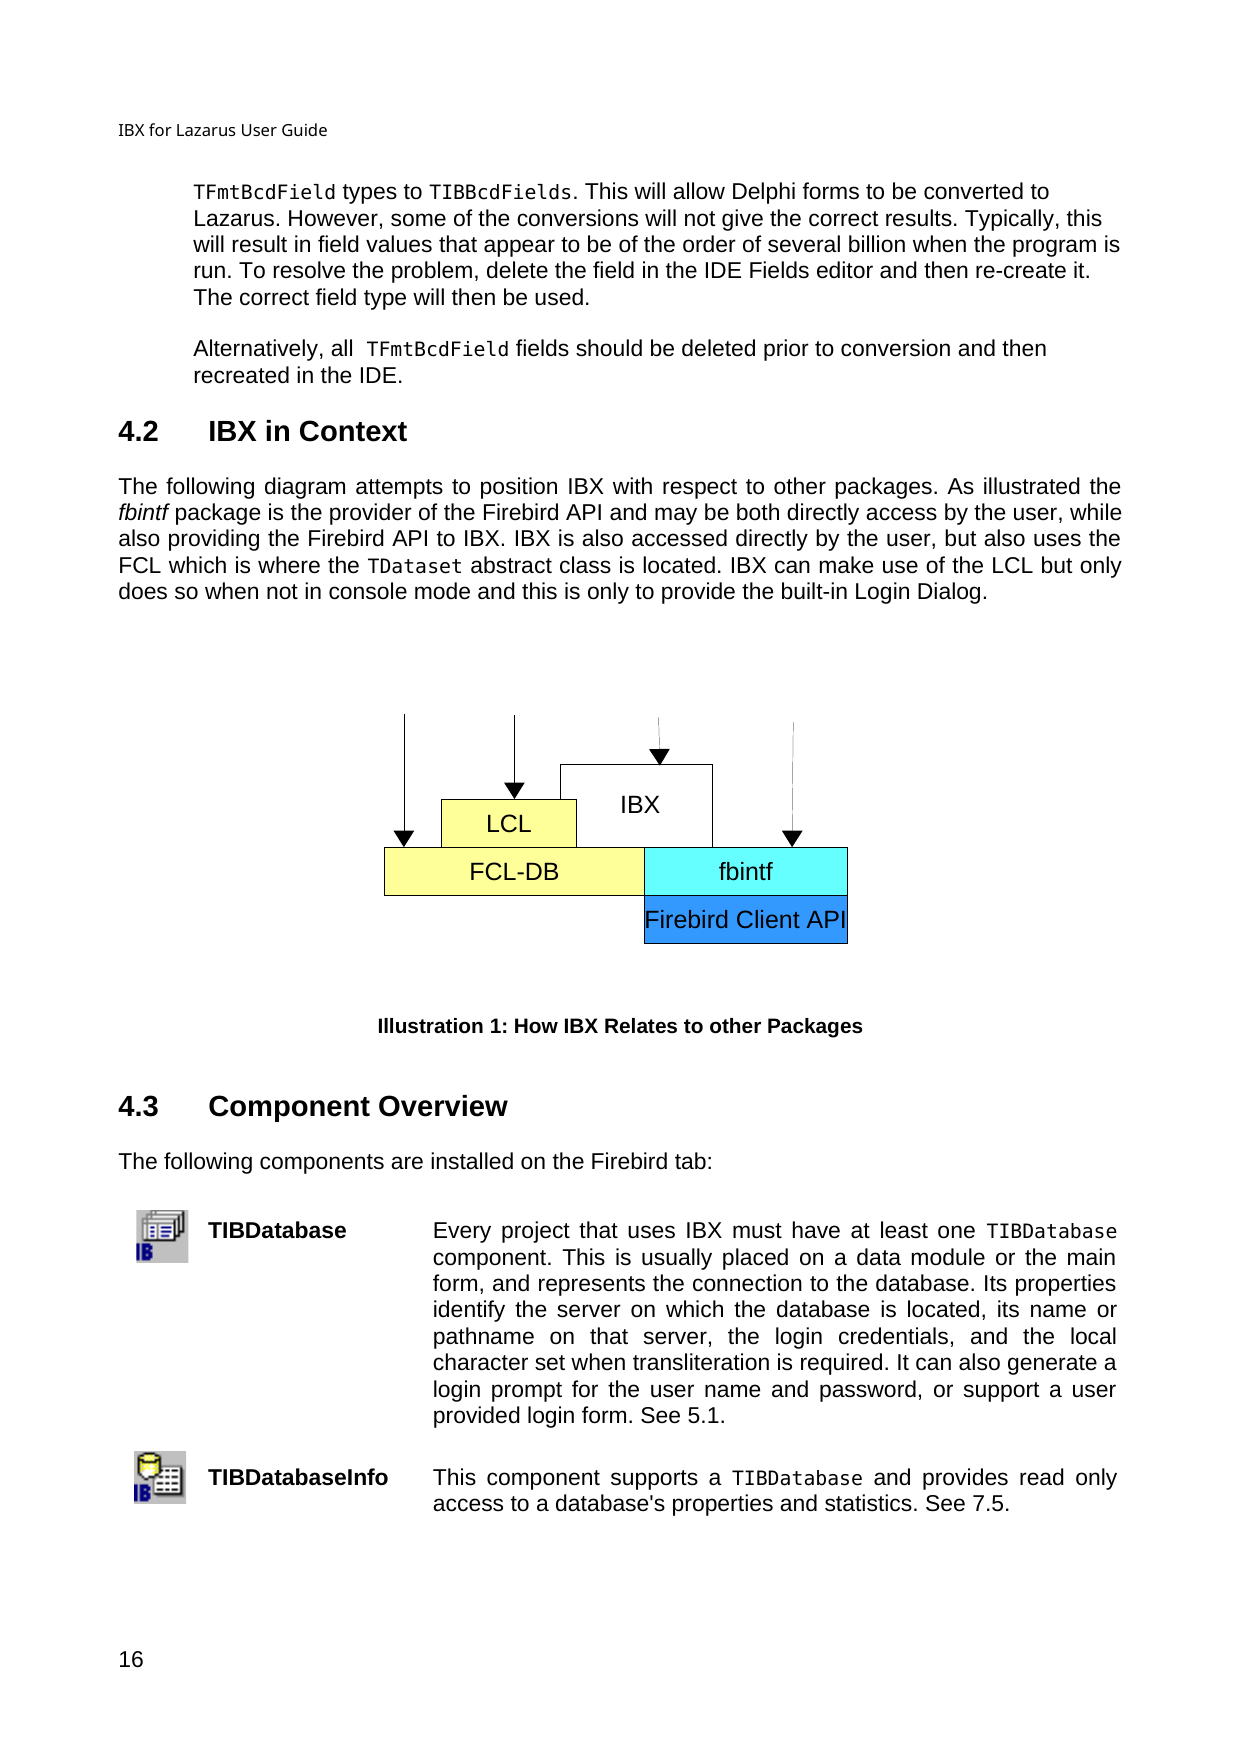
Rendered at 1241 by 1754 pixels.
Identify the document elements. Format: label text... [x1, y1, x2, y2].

table_header [118, 1200, 202, 1446]
list TFmtBcdField types to TIBBcdFields. This will allow Delphi forms to be converted to Lazarus. However, some of the conversions will not give the correct results. Typically, this will result in field values that appear to be of the order of several billion when the program is run. To resolve the problem, delete the field in the IDE Fields editor and then re-create it. The correct field type will then be used. [156, 178, 1122, 310]
subtitle IBX in Context [118, 414, 1122, 447]
text The following components are installed on the Firebird tab: [118, 1148, 1122, 1174]
table_header Every project that uses IBX must have at least one TIBDatabase component. This is usually placed on a data module or the main form, and represents the connection to the database. Its properties identify the server on which the database is located, its name or pathname on that server, the login credentials, and the local character set when transliteration is required. It can also generate a login prompt for the user name and password, or support a user provided login form. See 5.1. [427, 1200, 1123, 1446]
table_cell This component supports a TIBDatabase and provides read only access to a database's properties and statistics. See 7.5. [427, 1446, 1123, 1548]
table_cell [118, 1446, 202, 1548]
table_header TIBDatabase [202, 1200, 427, 1446]
picture [134, 1451, 187, 1504]
table_cell TIBDatabaseInfo [202, 1446, 427, 1548]
text Illustration 1: How IBX Relates to other Packages [133, 1013, 1107, 1037]
text Alternatively, all TFmtBcdField fields should be deleted prior to conversion and then recreated in the IDE. [193, 335, 1122, 388]
subtitle Component Overview [118, 1089, 1122, 1122]
text The following diagram attempts to position IBX with respect to other packages. As illustrated the fbintf package is the provider of the Firebird API and may be both directly access by the user, while also providing the Firebird API to IBX. IBX is also accessed directly by the user, but also uses the FCL which is where the TDataset abstract class is located. IBX can make use of the LCL but only does so when not in console mode and this is only to provide the built-in Login Dialog. [118, 473, 1122, 604]
picture [136, 1210, 189, 1263]
